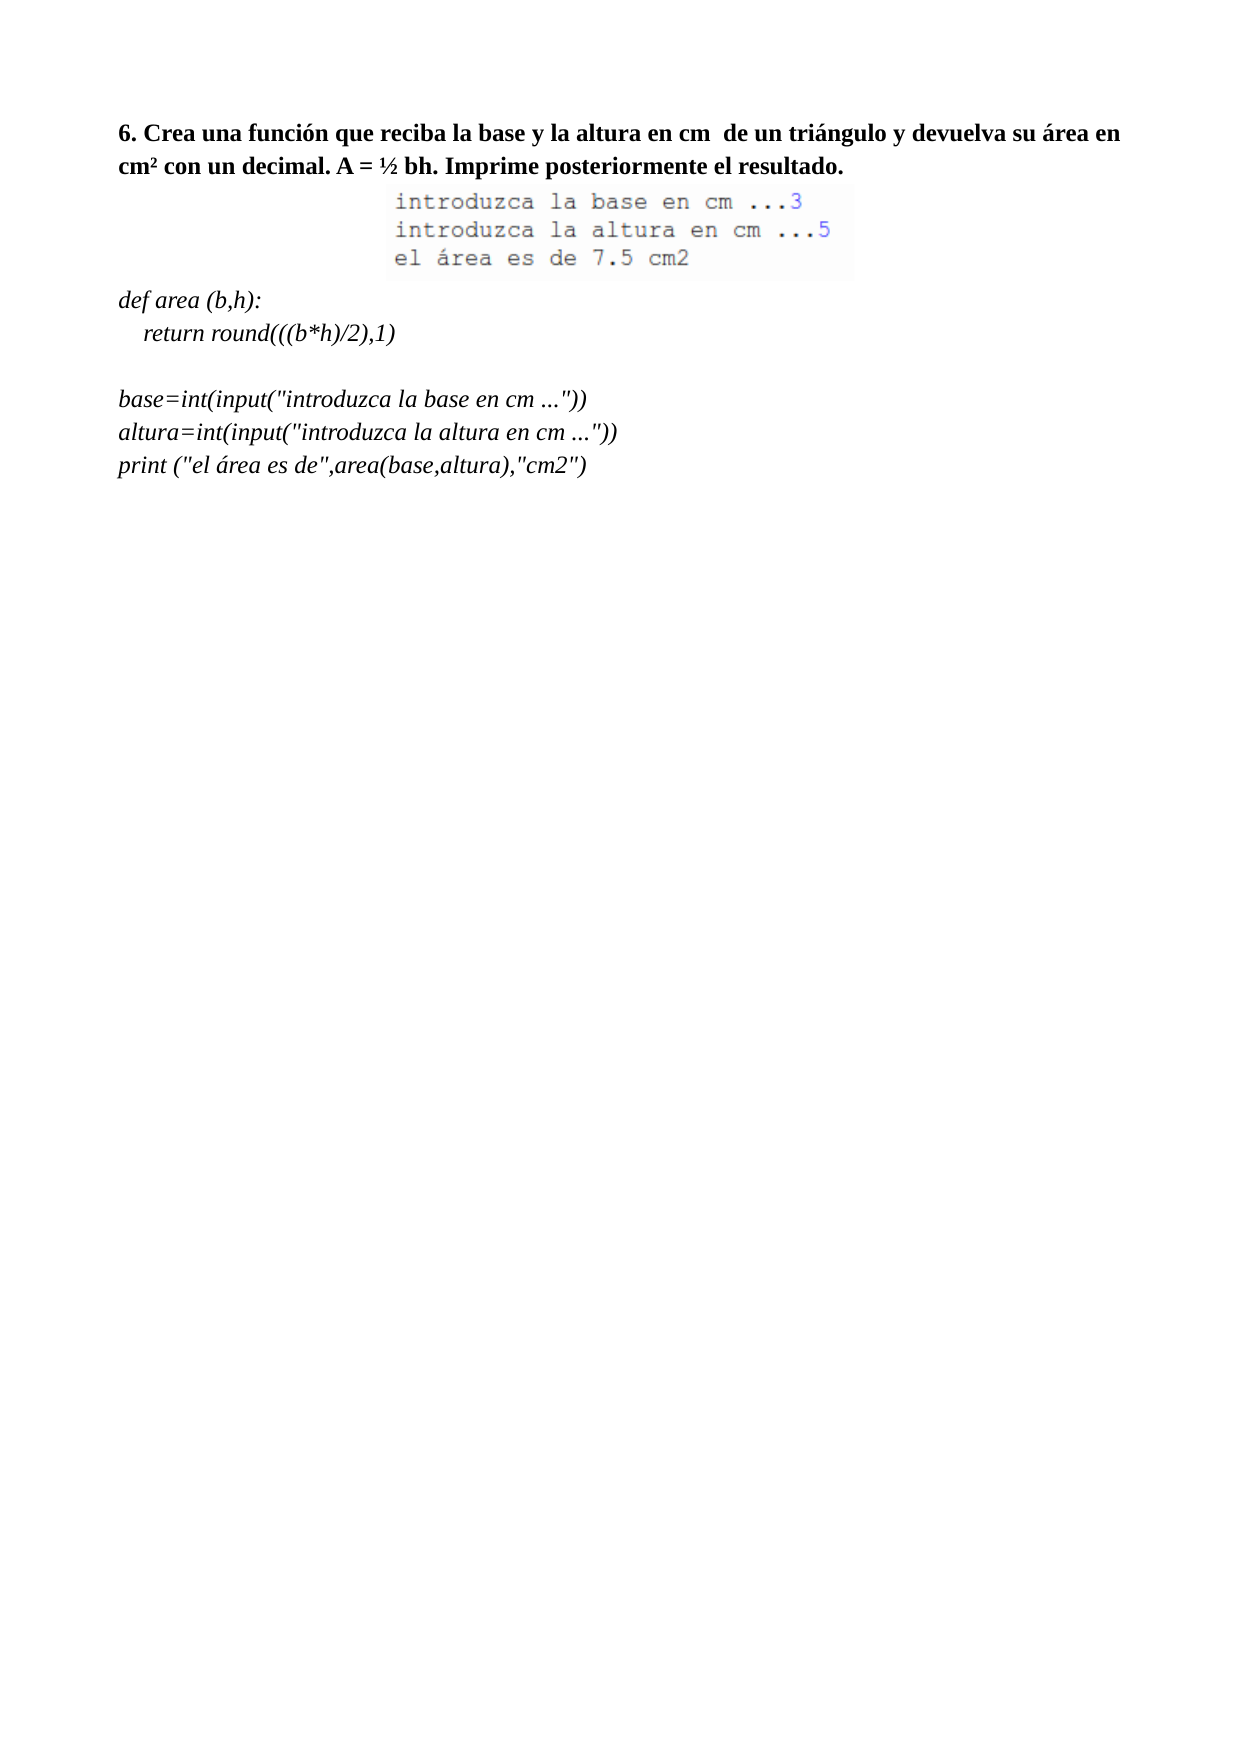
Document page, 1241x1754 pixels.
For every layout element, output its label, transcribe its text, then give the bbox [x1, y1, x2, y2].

text print ("el área es de",area(base,altura),"cm2") [118, 450, 1122, 479]
text 6. Crea una función que reciba la base y la altura en cm de un triángulo y devuelva su área en cm² con un decimal. A = ½ bh. Imprime posteriormente el resultado. [118, 118, 1122, 180]
text def area (b,h): [118, 184, 1122, 314]
text altura=int(input("introduzca la altura en cm ...")) [118, 417, 1122, 446]
text base=int(input("introduzca la base en cm ...")) [118, 384, 1122, 413]
text return round(((b*h)/2),1) [118, 318, 1122, 347]
picture [385, 184, 855, 281]
